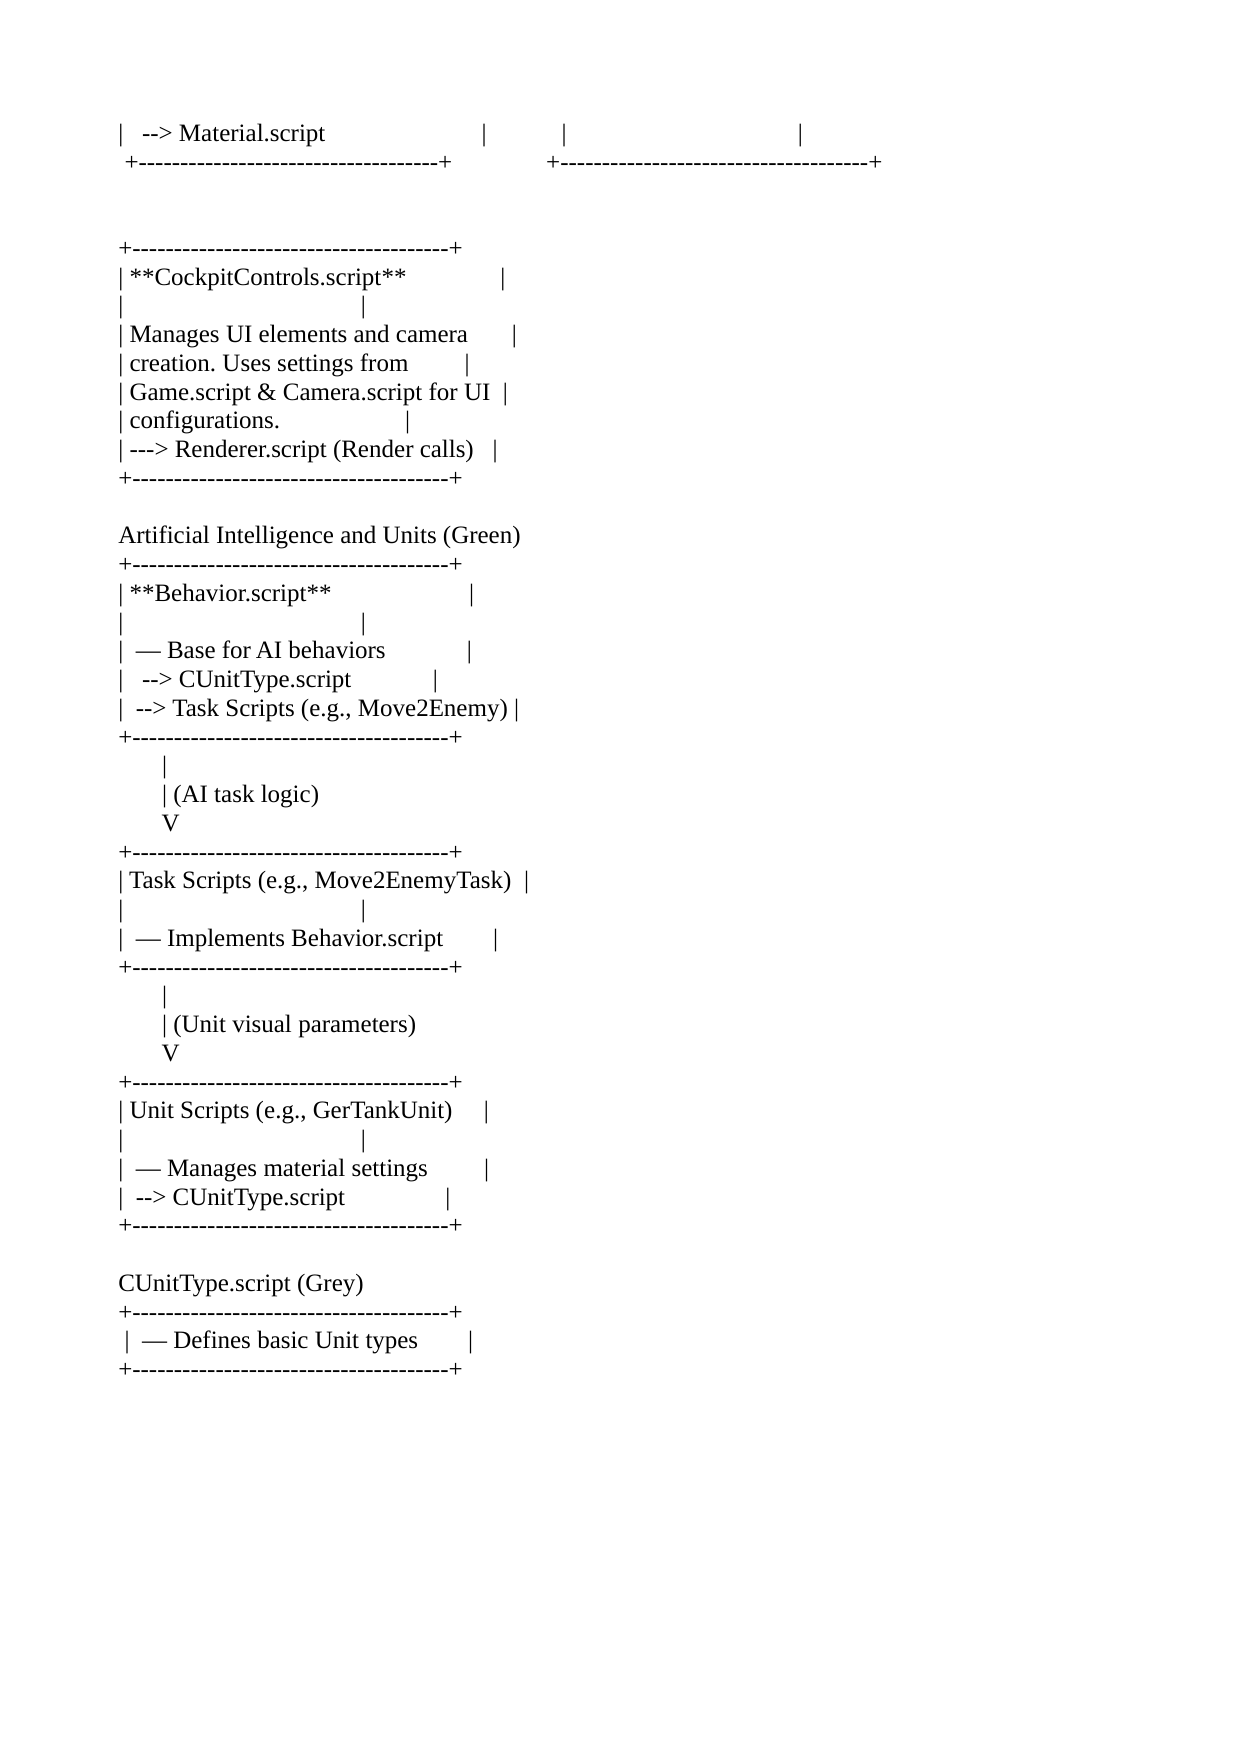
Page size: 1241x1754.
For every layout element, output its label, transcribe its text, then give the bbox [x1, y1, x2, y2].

text | --> CUnitType.script | [118, 664, 1122, 693]
text | | [118, 1124, 1122, 1153]
text CUnitType.script (Grey) [118, 1268, 1122, 1297]
text | Game.script & Camera.script for UI | [118, 377, 1122, 406]
text +------------------------------------+ +-------------------------------------+ [118, 147, 1122, 176]
text | — Defines basic Unit types | [118, 1326, 1122, 1354]
text V [118, 1038, 1122, 1067]
text | ---> Renderer.script (Render calls) | [118, 434, 1122, 463]
text | **Behavior.script** | [118, 578, 1122, 607]
text | | [118, 291, 1122, 319]
text | --> Task Scripts (e.g., Move2Enemy) | [118, 693, 1122, 722]
text | [118, 751, 1122, 779]
text +--------------------------------------+ [118, 1354, 1122, 1383]
text | (AI task logic) [118, 779, 1122, 808]
text | — Base for AI behaviors | [118, 636, 1122, 664]
text | Unit Scripts (e.g., GerTankUnit) | [118, 1096, 1122, 1124]
text +--------------------------------------+ [118, 1297, 1122, 1326]
text | — Implements Behavior.script | [118, 923, 1122, 952]
text V [118, 808, 1122, 837]
text | --> CUnitType.script | [118, 1182, 1122, 1211]
text +--------------------------------------+ [118, 1067, 1122, 1096]
text | | [118, 607, 1122, 636]
text | Task Scripts (e.g., Move2EnemyTask) | [118, 866, 1122, 894]
text Artificial Intelligence and Units (Green) [118, 521, 1122, 549]
text +--------------------------------------+ [118, 233, 1122, 262]
text +--------------------------------------+ [118, 722, 1122, 751]
text +--------------------------------------+ [118, 837, 1122, 866]
text | (Unit visual parameters) [118, 1009, 1122, 1038]
text +--------------------------------------+ [118, 463, 1122, 492]
text +--------------------------------------+ [118, 952, 1122, 981]
text | --> Material.script | | | [118, 118, 1122, 147]
text | **CockpitControls.script** | [118, 262, 1122, 291]
text | | [118, 894, 1122, 923]
text | — Manages material settings | [118, 1153, 1122, 1182]
text | [118, 981, 1122, 1009]
text | configurations. | [118, 406, 1122, 434]
text +--------------------------------------+ [118, 1211, 1122, 1239]
text +--------------------------------------+ [118, 549, 1122, 578]
text | Manages UI elements and camera | [118, 319, 1122, 348]
text | creation. Uses settings from | [118, 348, 1122, 377]
